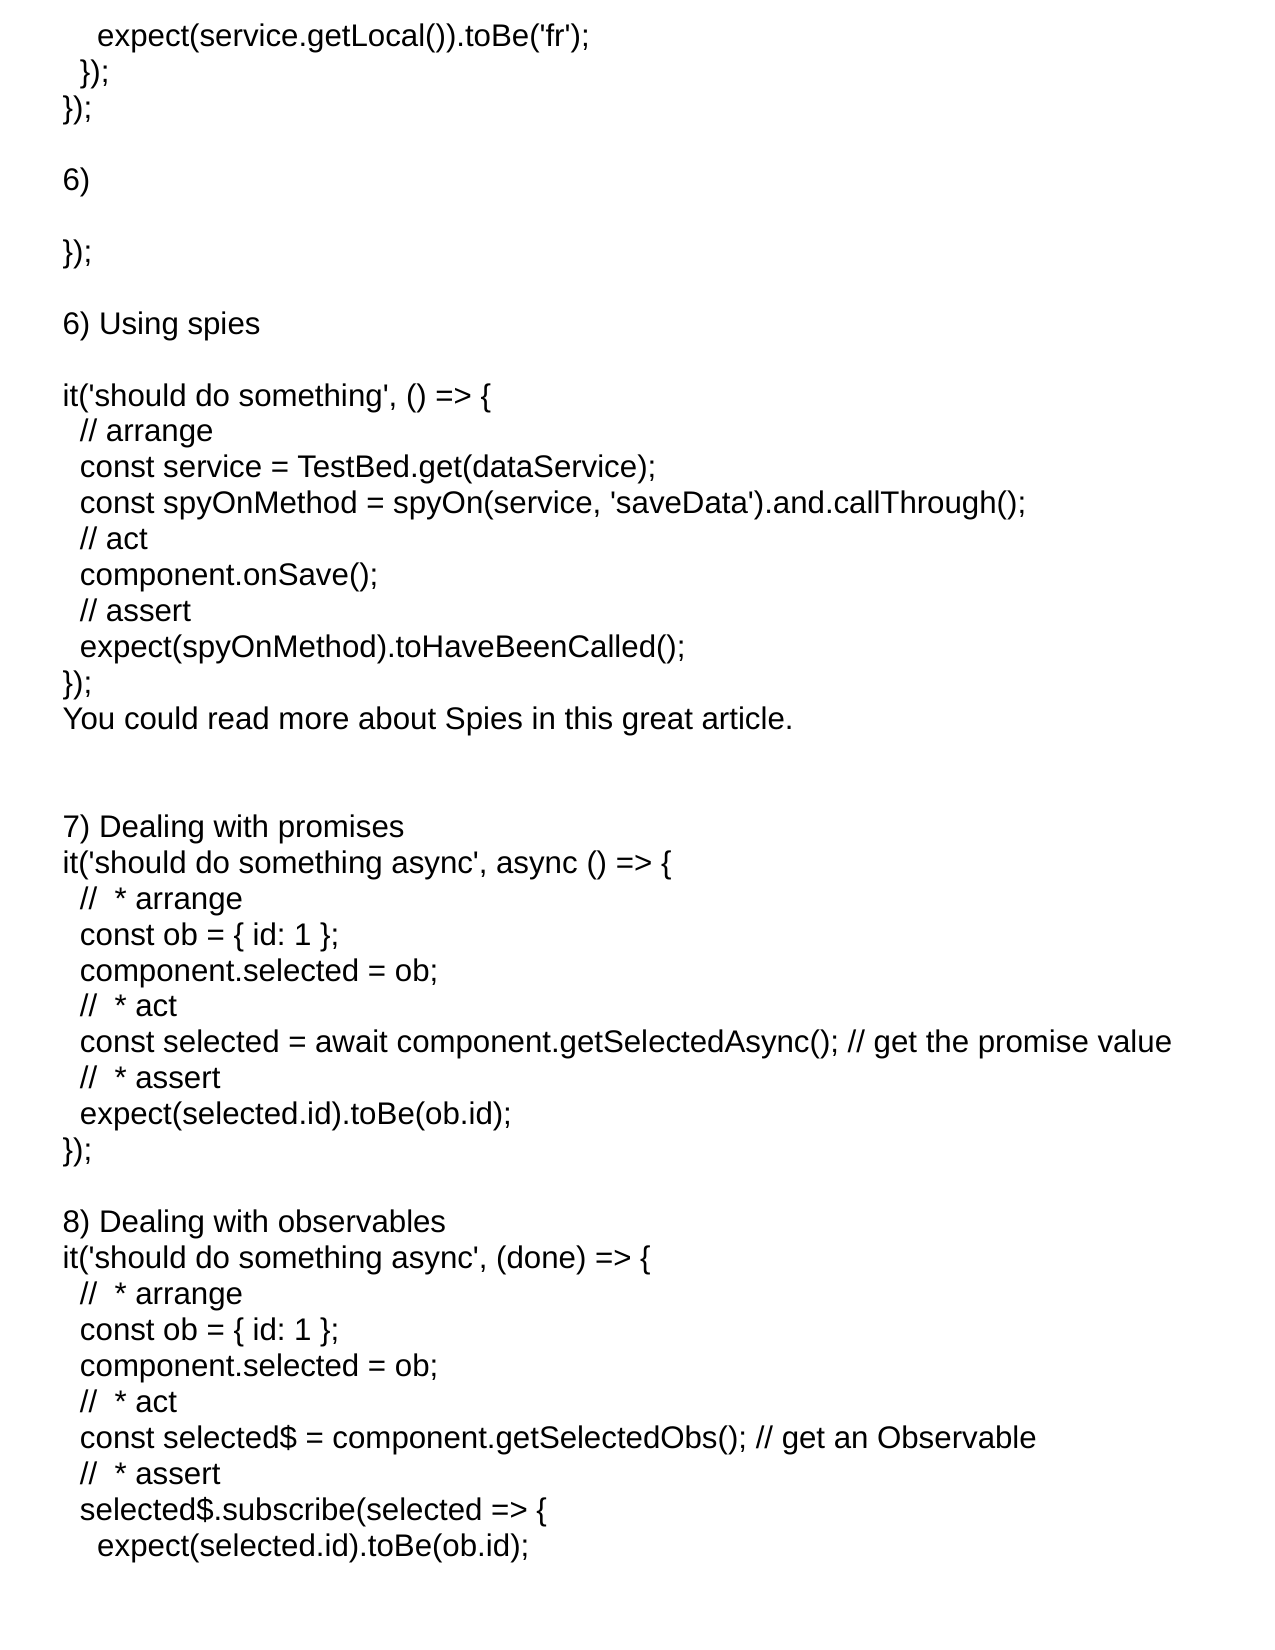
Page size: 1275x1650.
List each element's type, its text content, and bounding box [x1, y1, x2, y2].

text component.selected = ob; [62, 1347, 1262, 1383]
text 6) Using spies [62, 305, 1262, 341]
text it('should do something async', async () => { [62, 844, 1262, 880]
text const service = TestBed.get(dataService); [62, 448, 1262, 484]
text const ob = { id: 1 }; [62, 916, 1262, 952]
text 8) Dealing with observables [62, 1203, 1262, 1239]
text // assert [62, 592, 1262, 628]
text component.selected = ob; [62, 952, 1262, 987]
text expect(selected.id).toBe(ob.id); [62, 1095, 1262, 1131]
text const selected$ = component.getSelectedObs(); // get an Observable [62, 1419, 1262, 1455]
text // * arrange [62, 880, 1262, 916]
text expect(spyOnMethod).toHaveBeenCalled(); [62, 628, 1262, 664]
text it('should do something async', (done) => { [62, 1239, 1262, 1275]
text // * act [62, 1383, 1262, 1419]
text // arrange [62, 412, 1262, 448]
text }); [62, 1131, 1262, 1167]
text const spyOnMethod = spyOn(service, 'saveData').and.callThrough(); [62, 484, 1262, 520]
text const selected = await component.getSelectedAsync(); // get the promise value [62, 1023, 1262, 1059]
text }); [62, 89, 1262, 125]
text expect(service.getLocal()).toBe('fr'); [62, 17, 1262, 53]
text const ob = { id: 1 }; [62, 1311, 1262, 1347]
text You could read more about Spies in this great article. [62, 700, 1262, 736]
text 7) Dealing with promises [62, 808, 1262, 844]
text // * act [62, 987, 1262, 1023]
text }); [62, 664, 1262, 700]
text }); [62, 233, 1262, 269]
text component.onSave(); [62, 556, 1262, 592]
text 6) [62, 161, 1262, 197]
text selected$.subscribe(selected => { [62, 1491, 1262, 1527]
text expect(selected.id).toBe(ob.id); [62, 1527, 1262, 1562]
text // act [62, 520, 1262, 556]
text // * assert [62, 1059, 1262, 1095]
text }); [62, 53, 1262, 89]
text // * assert [62, 1455, 1262, 1491]
text // * arrange [62, 1275, 1262, 1311]
text it('should do something', () => { [62, 377, 1262, 412]
